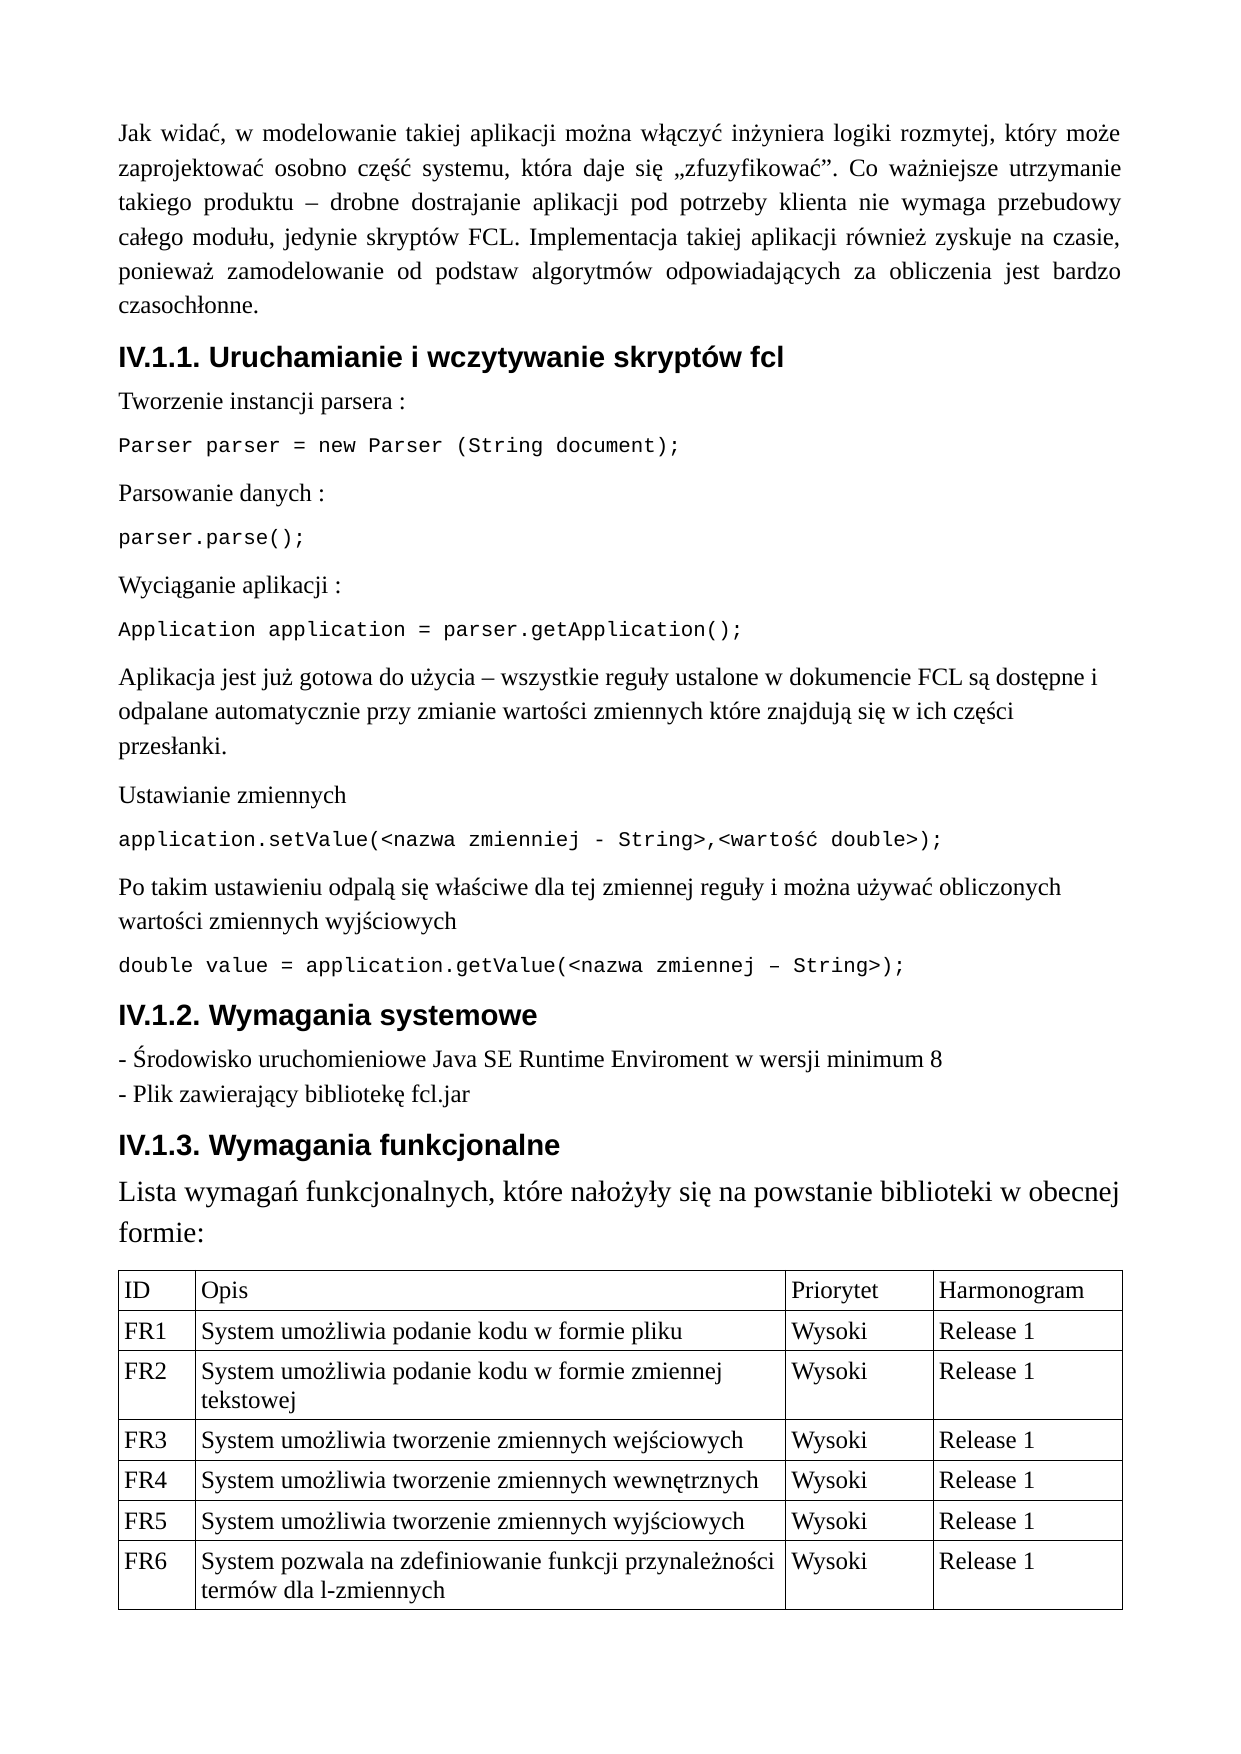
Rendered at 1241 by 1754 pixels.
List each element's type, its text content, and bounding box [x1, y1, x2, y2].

table_cell FR2 [119, 1351, 195, 1419]
table_cell System pozwala na zdefiniowanie funkcji przynależności termów dla l-zmiennych [196, 1541, 785, 1609]
text parser.parse(); [118, 527, 1122, 551]
table_header Harmonogram [934, 1271, 1122, 1310]
table_cell Release 1 [934, 1351, 1122, 1419]
table_cell FR1 [119, 1311, 195, 1350]
table_cell System umożliwia tworzenie zmiennych wejściowych [196, 1420, 785, 1460]
table_cell Wysoki [786, 1461, 933, 1500]
table_cell System umożliwia podanie kodu w formie pliku [196, 1311, 785, 1350]
table_cell Wysoki [786, 1311, 933, 1350]
text Ustawianie zmiennych [118, 780, 1122, 808]
table_cell Wysoki [786, 1351, 933, 1419]
table_cell Wysoki [786, 1501, 933, 1540]
text double value = application.getValue(<nazwa zmiennej – String>); [118, 955, 1122, 979]
text Wyciąganie aplikacji : [118, 570, 1122, 598]
table_cell Release 1 [934, 1420, 1122, 1460]
text Parsowanie danych : [118, 478, 1122, 507]
text Po takim ustawieniu odpalą się właściwe dla tej zmiennej reguły i można używać obliczonych wartości zmiennych wyjściowych [118, 872, 1122, 935]
table_cell FR3 [119, 1420, 195, 1460]
text Application application = parser.getApplication(); [118, 619, 1122, 642]
table_cell Release 1 [934, 1541, 1122, 1609]
text Tworzenie instancji parsera : [118, 386, 1122, 414]
table_cell System umożliwia tworzenie zmiennych wyjściowych [196, 1501, 785, 1540]
text application.setValue(<nazwa zmienniej - String>,<wartość double>); [118, 829, 1122, 852]
table_cell Wysoki [786, 1420, 933, 1460]
text - Plik zawierający bibliotekę fcl.jar [118, 1079, 1122, 1108]
text Lista wymagań funkcjonalnych, które nałożyły się na powstanie biblioteki w obecnej formie: [118, 1174, 1122, 1248]
table_cell FR4 [119, 1461, 195, 1500]
text Parser parser = new Parser (String document); [118, 435, 1122, 458]
table_cell Release 1 [934, 1461, 1122, 1500]
table_cell System umożliwia tworzenie zmiennych wewnętrznych [196, 1461, 785, 1500]
table_header ID [119, 1271, 195, 1310]
text - Środowisko uruchomieniowe Java SE Runtime Enviroment w wersji minimum 8 [118, 1044, 1122, 1073]
text Jak widać, w modelowanie takiej aplikacji można włączyć inżyniera logiki rozmytej, który może zaprojektować osobno część systemu, która daje się „zfuzyfikować”. Co ważniejsze utrzymanie takiego produktu – drobne dostrajanie aplikacji pod potrzeby klienta nie wymaga przebudowy całego modułu, jedynie skryptów FCL. Implementacja takiej aplikacji również zyskuje na czasie, ponieważ zamodelowanie od podstaw algorytmów odpowiadających za obliczenia jest bardzo czasochłonne. [118, 118, 1122, 319]
table_header Priorytet [786, 1271, 933, 1310]
text Aplikacja jest już gotowa do użycia – wszystkie reguły ustalone w dokumencie FCL są dostępne i odpalane automatycznie przy zmianie wartości zmiennych które znajdują się w ich części przesłanki. [118, 662, 1122, 759]
subtitle Wymagania funkcjonalne [118, 1128, 1122, 1162]
table_cell Wysoki [786, 1541, 933, 1609]
table_cell Release 1 [934, 1311, 1122, 1350]
subtitle Wymagania systemowe [118, 998, 1122, 1032]
subtitle Uruchamianie i wczytywanie skryptów fcl [118, 339, 1122, 373]
table_cell FR6 [119, 1541, 195, 1609]
table_cell FR5 [119, 1501, 195, 1540]
table_cell Release 1 [934, 1501, 1122, 1540]
table_header Opis [196, 1271, 785, 1310]
table_cell System umożliwia podanie kodu w formie zmiennej tekstowej [196, 1351, 785, 1419]
